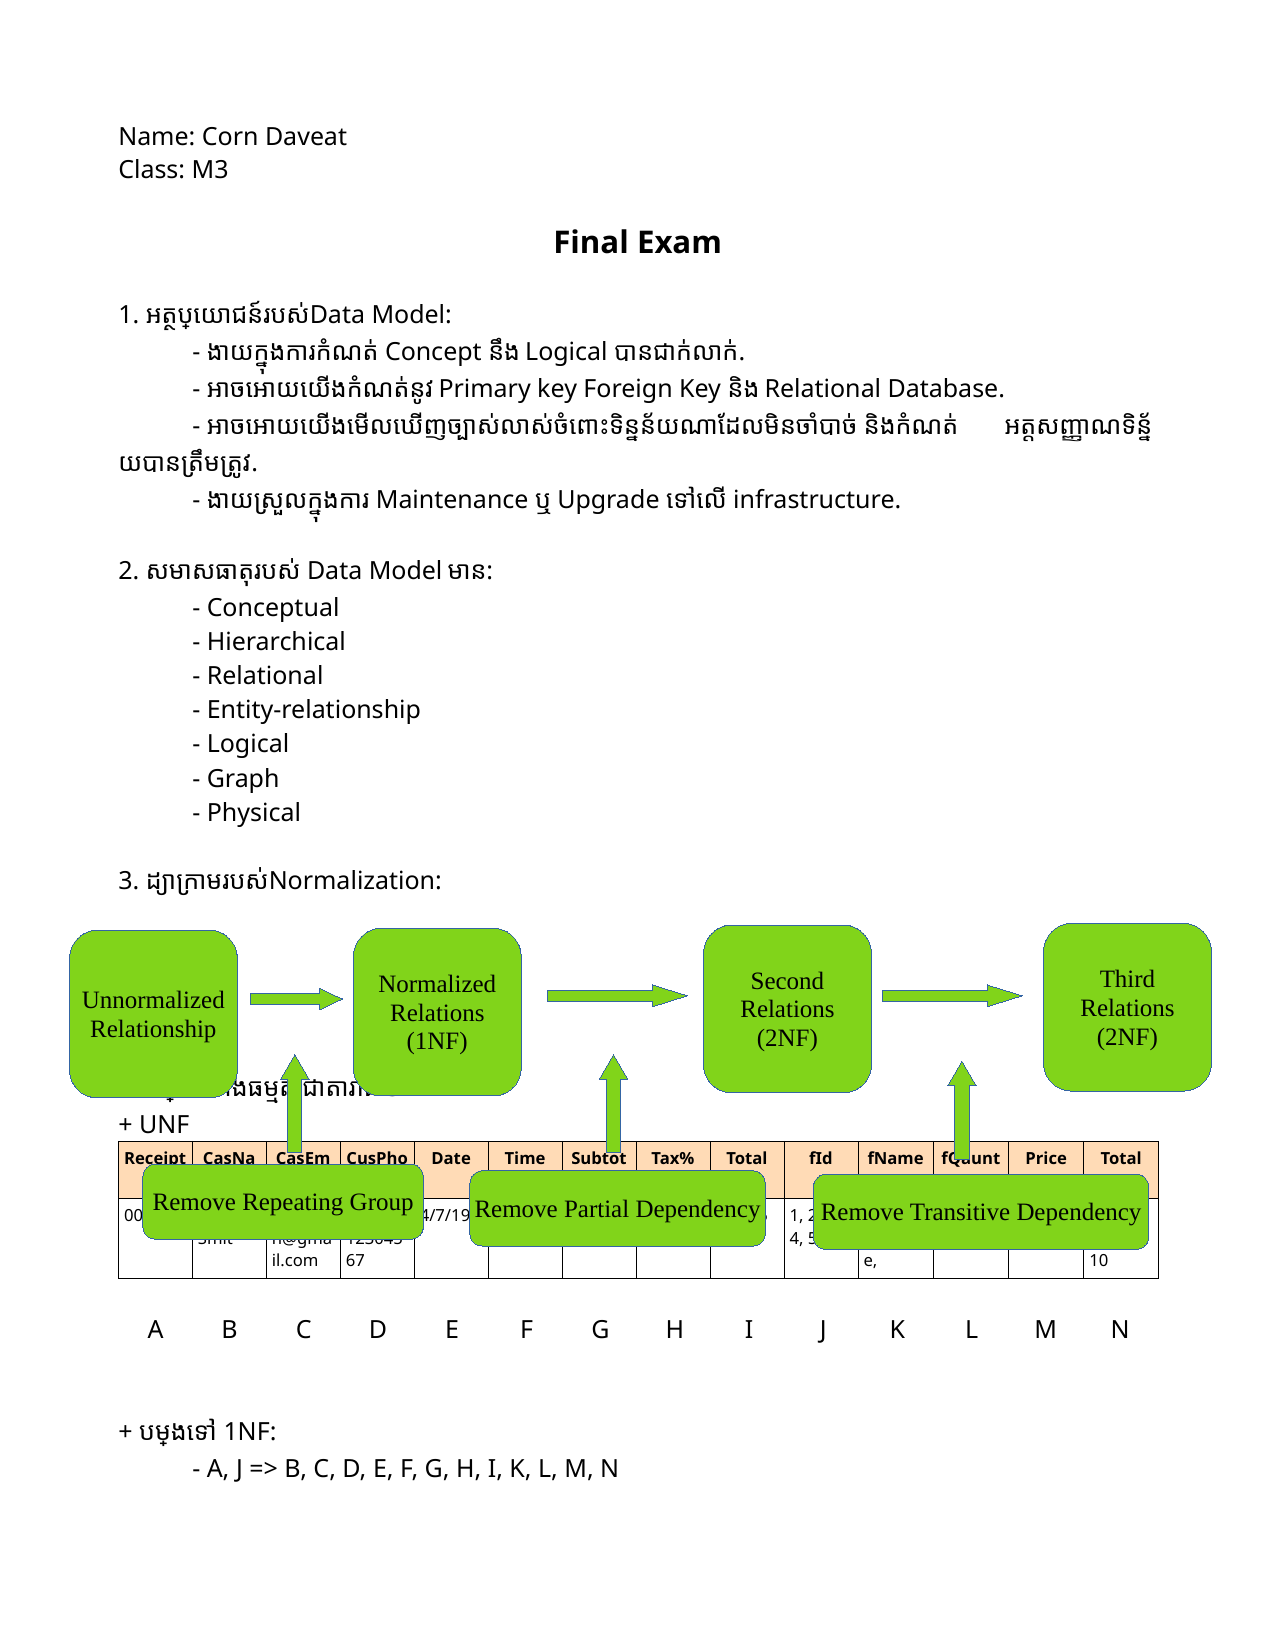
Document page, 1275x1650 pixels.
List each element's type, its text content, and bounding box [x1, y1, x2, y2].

text 1. អត្ថប្រយោជន៍របស់Data Model: [118, 297, 1157, 334]
table_cell (123) 12304567 [341, 1239, 414, 1277]
text - ងាយក្នុងការកំណត់ Concept នឹងLogical បានជាក់លាក់. - អាចអោយយើងកំណត់នូវPrimary key Foreign Key និងRelational Database. - អាចអោយយើងមើលឃើញច្បាស់លាស់ចំពោះទិន្នន័យណាដែលមិនចាំបាច់ និងកំណត់ អត្តសញ្ញាណទិន្ន័យបានត្រឹមត្រូវ. - ងាយស្រួលក្នុងការ Maintenance ឬUpgrade ទៅលើ infrastructure. 2. សមាសធាតុរបស់ Data Modelមាន: - Conceptual - Hierarchical - Relational - Entity-relationship - Logical - Graph - Physical 3. ដ្យាក្រាមរបស់Normalization: [118, 334, 1157, 899]
table_header H [638, 1312, 712, 1346]
table_header CasName [193, 1142, 266, 1164]
table_header Date [415, 1142, 488, 1198]
table_header E [415, 1312, 489, 1346]
table_header fId [785, 1142, 858, 1198]
table_header fQauntity [934, 1142, 1008, 1174]
table_header K [860, 1312, 934, 1346]
table_header fName [859, 1142, 933, 1174]
table_cell 5:300pm [489, 1247, 562, 1277]
text 5. បម្លែងតារាងធម្មតាជាតារាង 3NF + UNF [118, 933, 1157, 1141]
table_header CusPhone [341, 1142, 414, 1164]
table_header L [934, 1312, 1008, 1346]
table_header A [118, 1312, 192, 1346]
table_header Tax% [637, 1142, 710, 1170]
table_header M [1009, 1312, 1083, 1346]
table_cell 1, 2, 3, 4, 5 [785, 1199, 858, 1277]
table_header Time [489, 1142, 562, 1170]
text + បម្លែងទៅ 1NF: - A, J => B, C, D, E, F, G, H, I, K, L, M, N [118, 1346, 1157, 1485]
table_header Receipt# [119, 1142, 192, 1198]
text Name: Corn Daveat Class: M3 [118, 118, 1157, 186]
text Final Exam [118, 220, 1157, 263]
table_cell 25, 25, 25, 10, 10 [1084, 1199, 1158, 1277]
table_cell 5 [637, 1247, 710, 1277]
table_cell 002 [119, 1199, 192, 1277]
table_header F [489, 1312, 563, 1346]
table_header CasEmail [267, 1142, 340, 1164]
table_header Total [1084, 1142, 1158, 1198]
table_header D [341, 1312, 415, 1346]
table_header I [712, 1312, 786, 1346]
table_cell 5, 5, 5, 2, 2 [1009, 1250, 1083, 1277]
table_header B [192, 1312, 266, 1346]
table_cell 4/7/19 [415, 1199, 488, 1277]
table_cell Jane Smit [193, 1240, 266, 1277]
table_cell jassmith@gmail.com [267, 1240, 340, 1277]
table_cell 5, 5, 5, 5, 5 [934, 1250, 1008, 1277]
table_header Subtotal [563, 1142, 636, 1170]
table_cell Food A, b, c, d, e, [859, 1250, 933, 1277]
table_header J [786, 1312, 860, 1346]
table_cell $99.75 [711, 1199, 784, 1277]
table_header N [1083, 1312, 1157, 1346]
table_header G [563, 1312, 637, 1346]
table_header Total [711, 1142, 784, 1198]
table_header C [266, 1312, 341, 1346]
table_header Price [1009, 1142, 1083, 1174]
table_cell $95 [563, 1247, 636, 1277]
